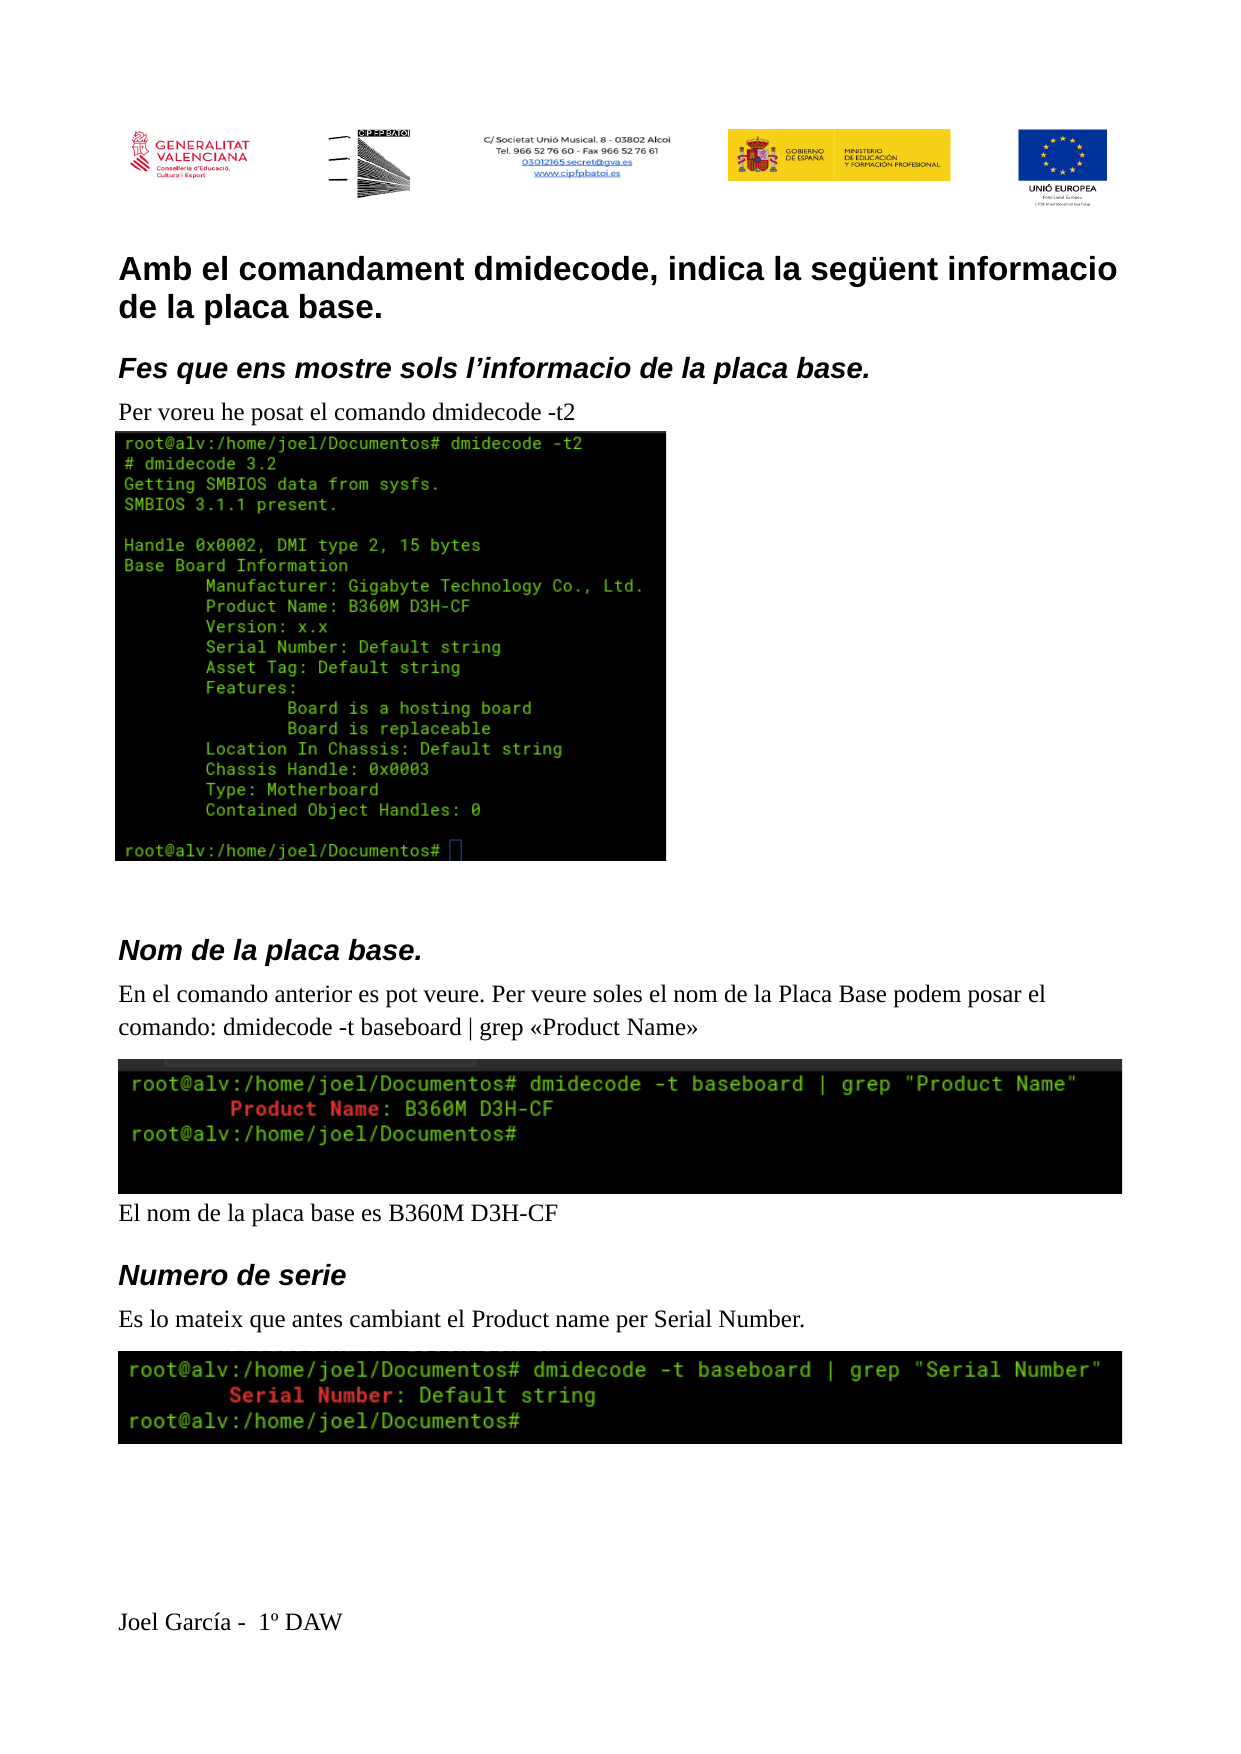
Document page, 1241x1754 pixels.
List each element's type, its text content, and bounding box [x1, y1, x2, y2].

subtitle Fes que ens mostre sols l’informacio de la placa base. [118, 351, 1122, 384]
picture [118, 1059, 1123, 1194]
picture [115, 431, 667, 861]
subtitle Amb el comandament dmidecode, indica la següent informacio de la placa base. [118, 249, 1122, 326]
text Per voreu he posat el comando dmidecode -t2 [118, 397, 1122, 425]
text En el comando anterior es pot veure. Per veure soles el nom de la Placa Base podem posar el comando: dmidecode -t baseboard | grep «Product Name» [118, 979, 1122, 1041]
subtitle Nom de la placa base. [118, 933, 1122, 966]
picture [118, 118, 1118, 209]
text El nom de la placa base es B360M D3H-CF [118, 1194, 1122, 1227]
picture [118, 1351, 1123, 1444]
subtitle Numero de serie [118, 1258, 1122, 1292]
text Es lo mateix que antes cambiant el Product name per Serial Number. [118, 1304, 1122, 1333]
